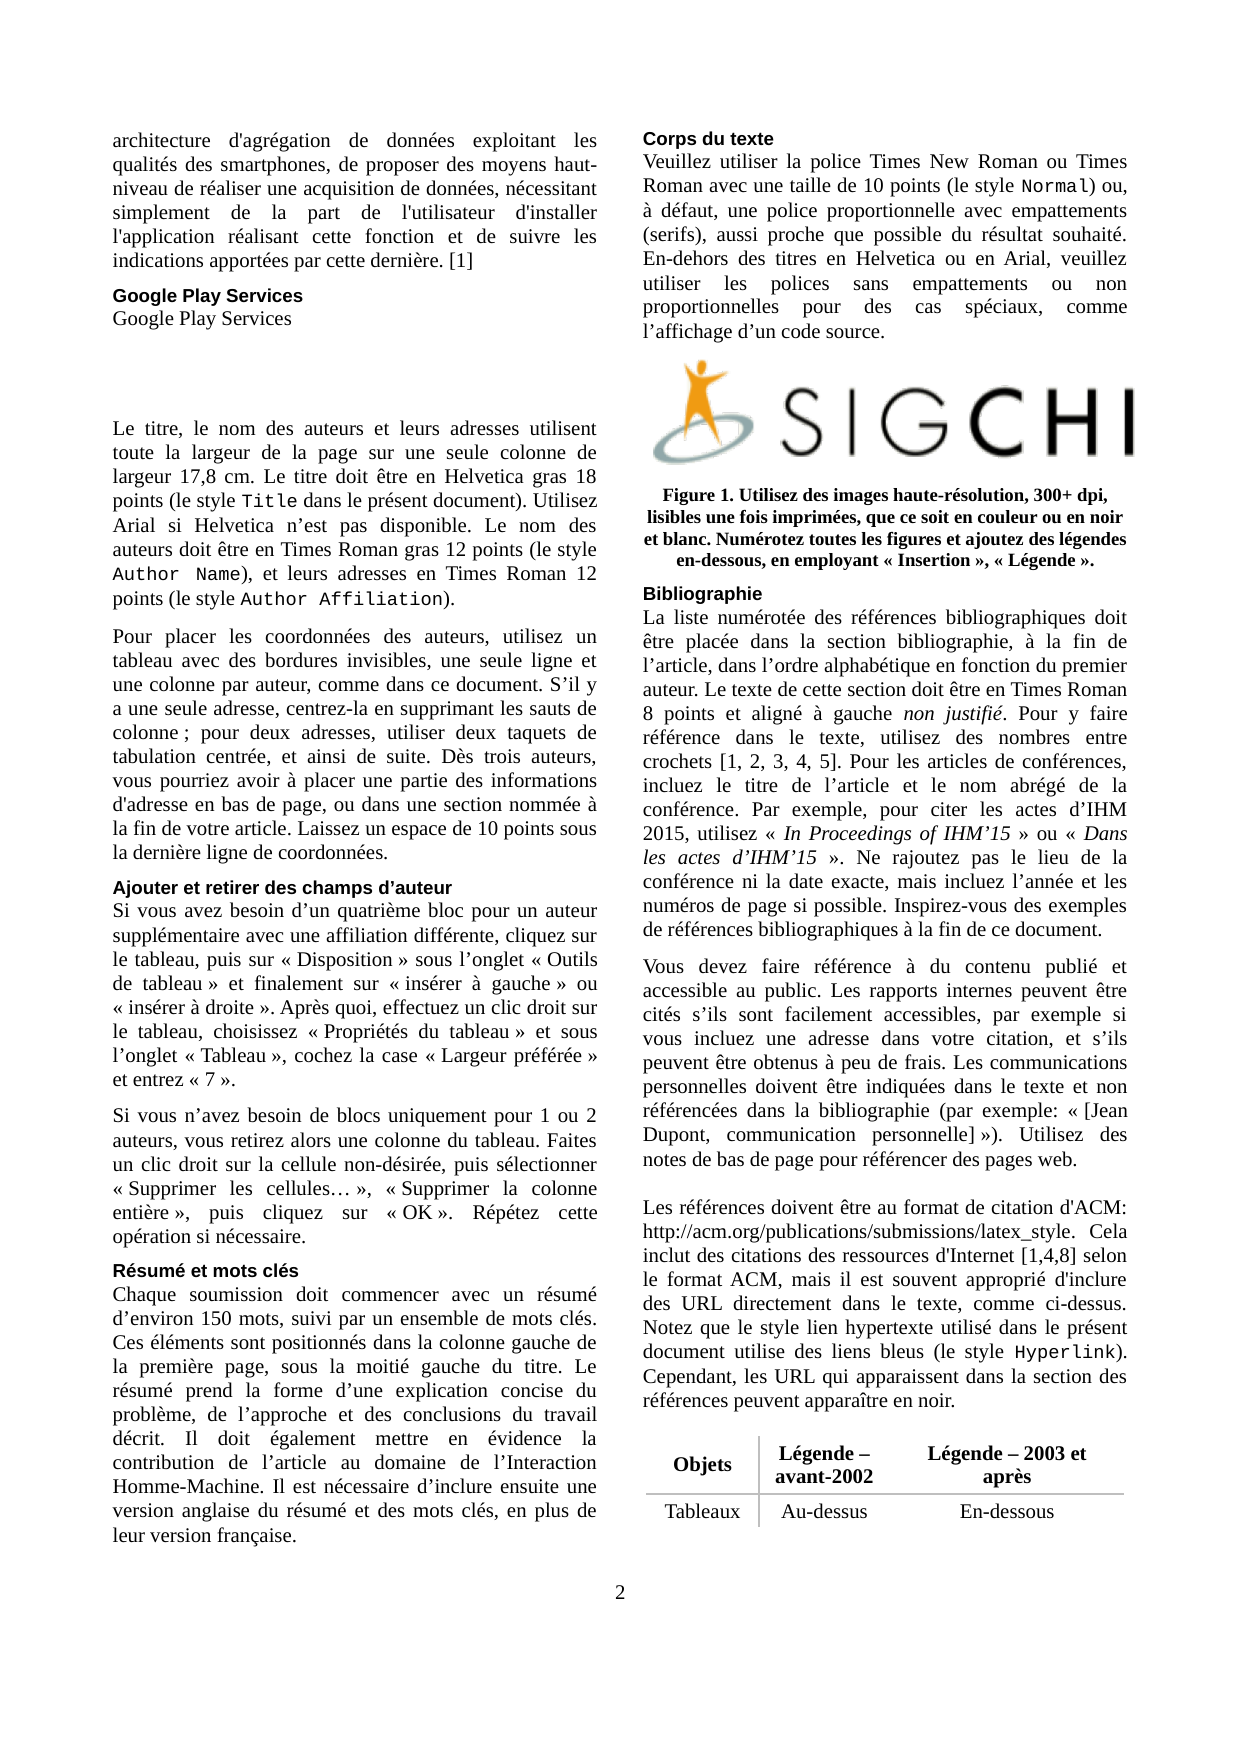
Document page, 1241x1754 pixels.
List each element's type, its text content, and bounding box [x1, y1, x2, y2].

text Si vous avez besoin d’un quatrième bloc pour un auteur supplémentaire avec une affiliation différente, cliquez sur le tableau, puis sur « Disposition » sous l’onglet « Outils de tableau » et finalement sur « insérer à gauche » ou « insérer à droite ». Après quoi, effectuez un clic droit sur le tableau, choisissez « Propriétés du tableau » et sous l’onglet « Tableau », cochez la case « Largeur préférée » et entrez « 7 ». [112, 898, 598, 1091]
text Si vous n’avez besoin de blocs uniquement pour 1 ou 2 auteurs, vous retirez alors une colonne du tableau. Faites un clic droit sur la cellule non-désirée, puis sélectionner « Supprimer les cellules… », « Supprimer la colonne entière », puis cliquez sur « OK ». Répétez cette opération si nécessaire. [112, 1103, 598, 1248]
picture [642, 355, 1145, 471]
subtitle Google Play Services [112, 284, 598, 306]
text Google Play Services [112, 306, 598, 330]
text Figure 1. Utilisez des images haute-résolution, 300+ dpi, lisibles une fois imprimées, que ce soit en couleur ou en noir et blanc. Numérotez toutes les figures et ajoutez des légendes en-dessous, en employant « Insertion », « Légende ». [643, 484, 1128, 571]
text Chaque soumission doit commencer avec un résumé d’environ 150 mots, suivi par un ensemble de mots clés. Ces éléments sont positionnés dans la colonne gauche de la première page, sous la moitié gauche du titre. Le résumé prend la forme d’une explication concise du problème, de l’approche et des conclusions du travail décrit. Il doit également mettre en évidence la contribution de l’article au domaine de l’Interaction Homme-Machine. Il est nécessaire d’inclure ensuite une version anglaise du résumé et des mots clés, en plus de leur version française. [112, 1282, 598, 1547]
subtitle Corps du texte [643, 127, 1128, 149]
text Pour placer les coordonnées des auteurs, utilisez un tableau avec des bordures invisibles, une seule ligne et une colonne par auteur, comme dans ce document. S’il y a une seule adresse, centrez-la en supprimant les sauts de colonne ; pour deux adresses, utiliser deux taquets de tabulation centrée, et ainsi de suite. Dès trois auteurs, vous pourriez avoir à placer une partie des informations d'adresse en bas de page, ou dans une section nommée à la fin de votre article. Laissez un espace de 10 points sous la dernière ligne de coordonnées. [112, 624, 598, 864]
table_header Légende – 2003 et après [890, 1436, 1124, 1493]
subtitle Bibliographie [643, 583, 1128, 604]
subtitle Résumé et mots clés [112, 1260, 598, 1282]
table_cell Tableaux [646, 1495, 758, 1527]
table_cell En-dessous [890, 1495, 1124, 1527]
table_header Légende – avant-2002 [760, 1436, 890, 1493]
table_cell Au-dessus [760, 1495, 890, 1527]
text Le titre, le nom des auteurs et leurs adresses utilisent toute la largeur de la page sur une seule colonne de largeur 17,8 cm. Le titre doit être en Helvetica gras 18 points (le style Title dans le présent document). Utilisez Arial si Helvetica n’est pas disponible. Le nom des auteurs doit être en Times Roman gras 12 points (le style Author Name), et leurs adresses en Times Roman 12 points (le style Author Affiliation). [112, 416, 598, 611]
table_header Objets [646, 1436, 758, 1493]
text Vous devez faire référence à du contenu publié et accessible au public. Les rapports internes peuvent être cités s’ils sont facilement accessibles, par exemple si vous incluez une adresse dans votre citation, et s’ils peuvent être obtenus à peu de frais. Les communications personnelles doivent être indiquées dans le texte et non référencées dans la bibliographie (par exemple: « [Jean Dupont, communication personnelle] »). Utilisez des notes de bas de page pour référencer des pages web. [643, 954, 1128, 1171]
text Les références doivent être au format de citation d'ACM: http://acm.org/publications/submissions/latex_style. Cela inclut des citations des ressources d'Internet [1,4,8] selon le format ACM, mais il est souvent approprié d'inclure des URL directement dans le texte, comme ci-dessus. Notez que le style lien hypertexte utilisé dans le présent document utilise des liens bleus (le style Hyperlink). Cependant, les URL qui apparaissent dans la section des références peuvent apparaître en noir. [643, 1194, 1128, 1412]
text La liste numérotée des références bibliographiques doit être placée dans la section bibliographie, à la fin de l’article, dans l’ordre alphabétique en fonction du premier auteur. Le texte de cette section doit être en Times Roman 8 points et aligné à gauche non justifié. Pour y faire référence dans le texte, utilisez des nombres entre crochets [1, 2, 3, 4, 5]. Pour les articles de conférences, incluez le titre de l’article et le nom abrégé de la conférence. Par exemple, pour citer les actes d’IHM 2015, utilisez « In Proceedings of IHM’15 » ou « Dans les actes d’IHM’15 ». Ne rajoutez pas le lieu de la conférence ni la date exacte, mais incluez l’année et les numéros de page si possible. Inspirez-vous des exemples de références bibliographiques à la fin de ce document. [643, 604, 1128, 941]
text Veuillez utiliser la police Times New Roman ou Times Roman avec une taille de 10 points (le style Normal) ou, à défaut, une police proportionnelle avec empattements (serifs), aussi proche que possible du résultat souhaité. En-dehors des titres en Helvetica ou en Arial, veuillez utiliser les polices sans empattements ou non proportionnelles pour des cas spéciaux, comme l’affichage d’un code source. [643, 149, 1128, 343]
text architecture d'agrégation de données exploitant les qualités des smartphones, de proposer des moyens haut-niveau de réaliser une acquisition de données, nécessitant simplement de la part de l'utilisateur d'installer l'application réalisant cette fonction et de suivre les indications apportées par cette dernière. [1] [112, 127, 598, 272]
text Ajouter et retirer des champs d’auteur [112, 877, 598, 898]
